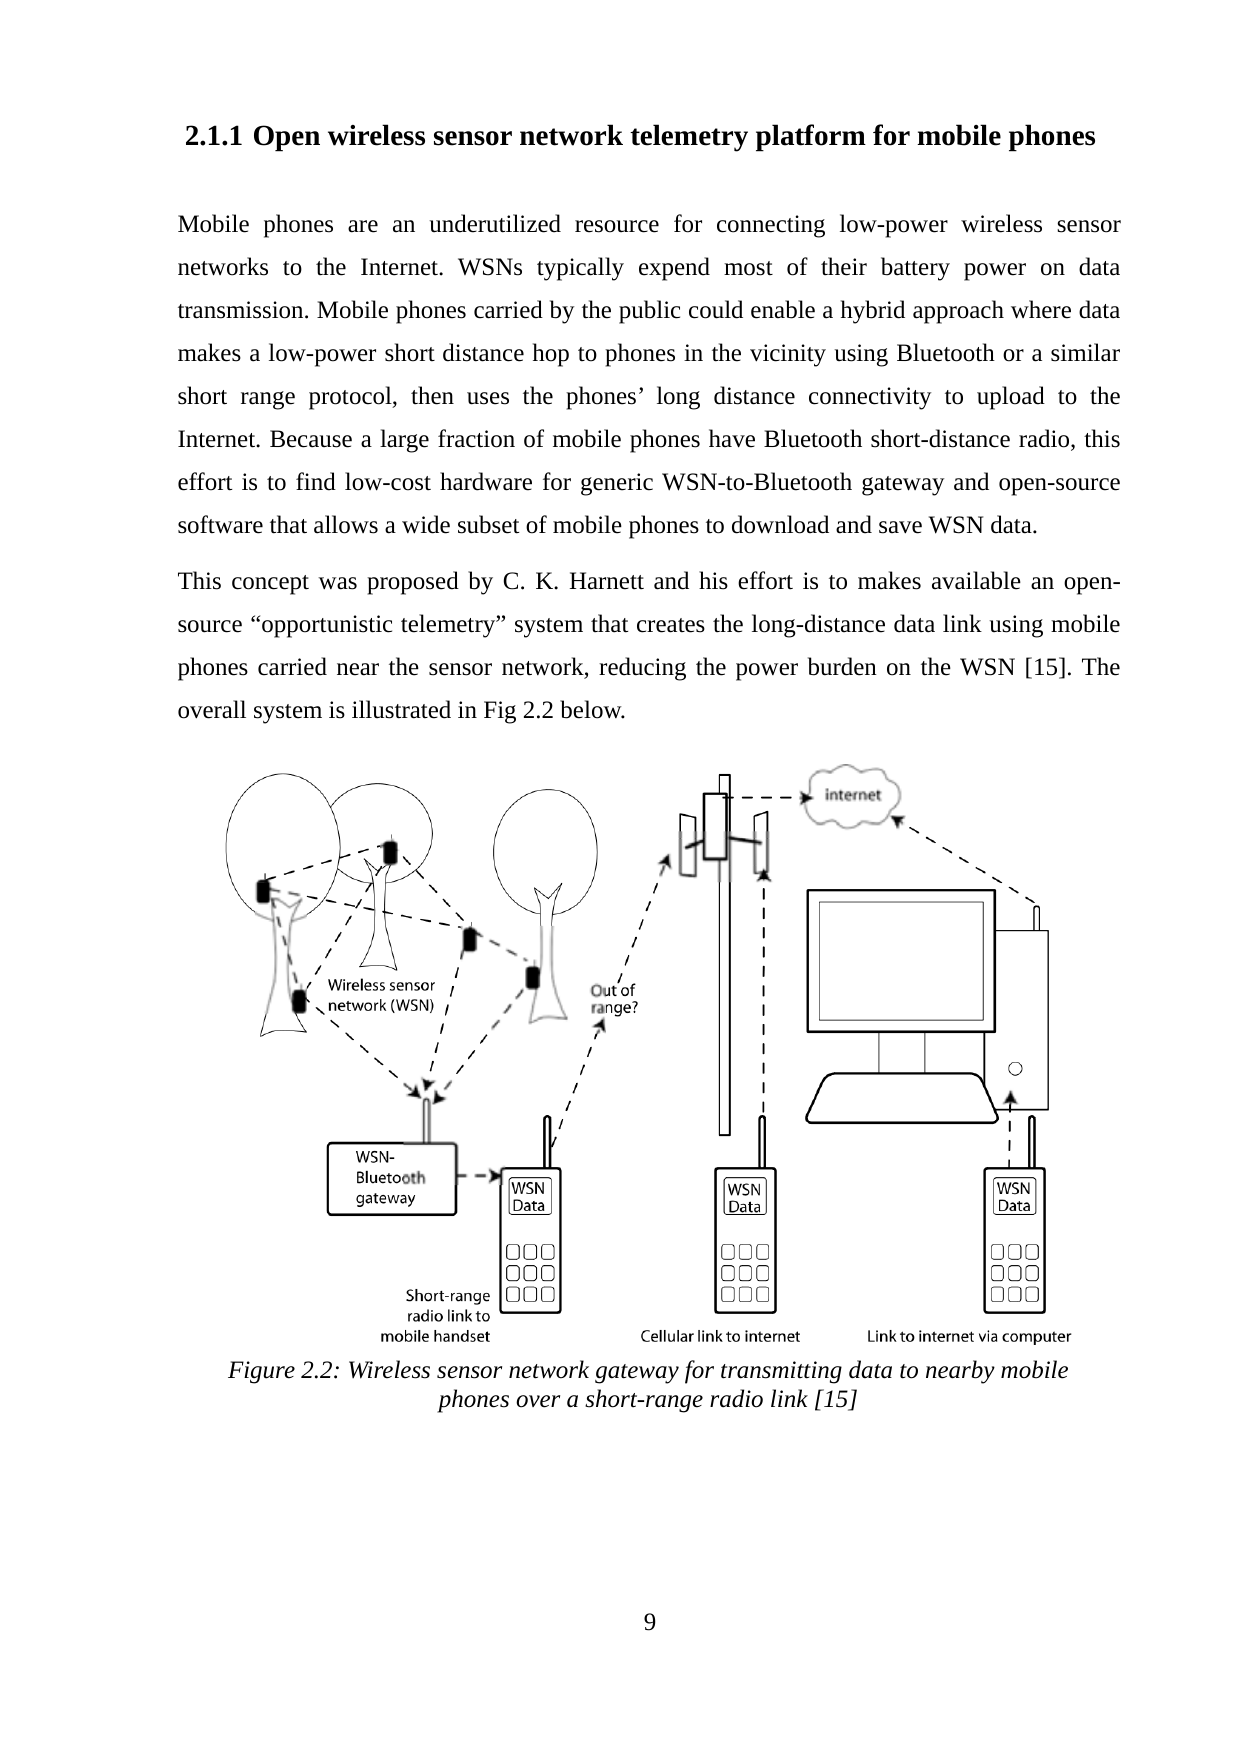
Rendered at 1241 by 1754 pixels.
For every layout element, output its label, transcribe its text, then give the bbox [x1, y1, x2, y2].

text Mobile phones are an underutilized resource for connecting low-power wireless sensor networks to the Internet. WSNs typically expend most of their battery power on data transmission. Mobile phones carried by the public could enable a hybrid approach where data makes a low-power short distance hop to phones in the vicinity using Bluetooth or a similar short range protocol, then uses the phones’ long distance connectivity to upload to the Internet. Because a large fraction of mobile phones have Bluetooth short-distance radio, this effort is to find low-cost hardware for generic WSN-to-Bluetooth gateway and open-source software that allows a wide subset of mobile phones to download and save WSN data. [177, 209, 1122, 539]
text This concept was proposed by C. K. Harnett and his effort is to makes available an open-source “opportunistic telemetry” system that creates the long-distance data link using mobile phones carried near the sensor network, reducing the power burden on the WSN [15]. The overall system is illustrated in Fig 2.2 below. [177, 566, 1122, 724]
subtitle Open wireless sensor network telemetry platform for mobile phones [177, 118, 1122, 152]
picture [209, 751, 1091, 1356]
text Figure 2.2: Wireless sensor network gateway for transmitting data to nearby mobile phones over a short-range radio link [15] [209, 1356, 1090, 1413]
